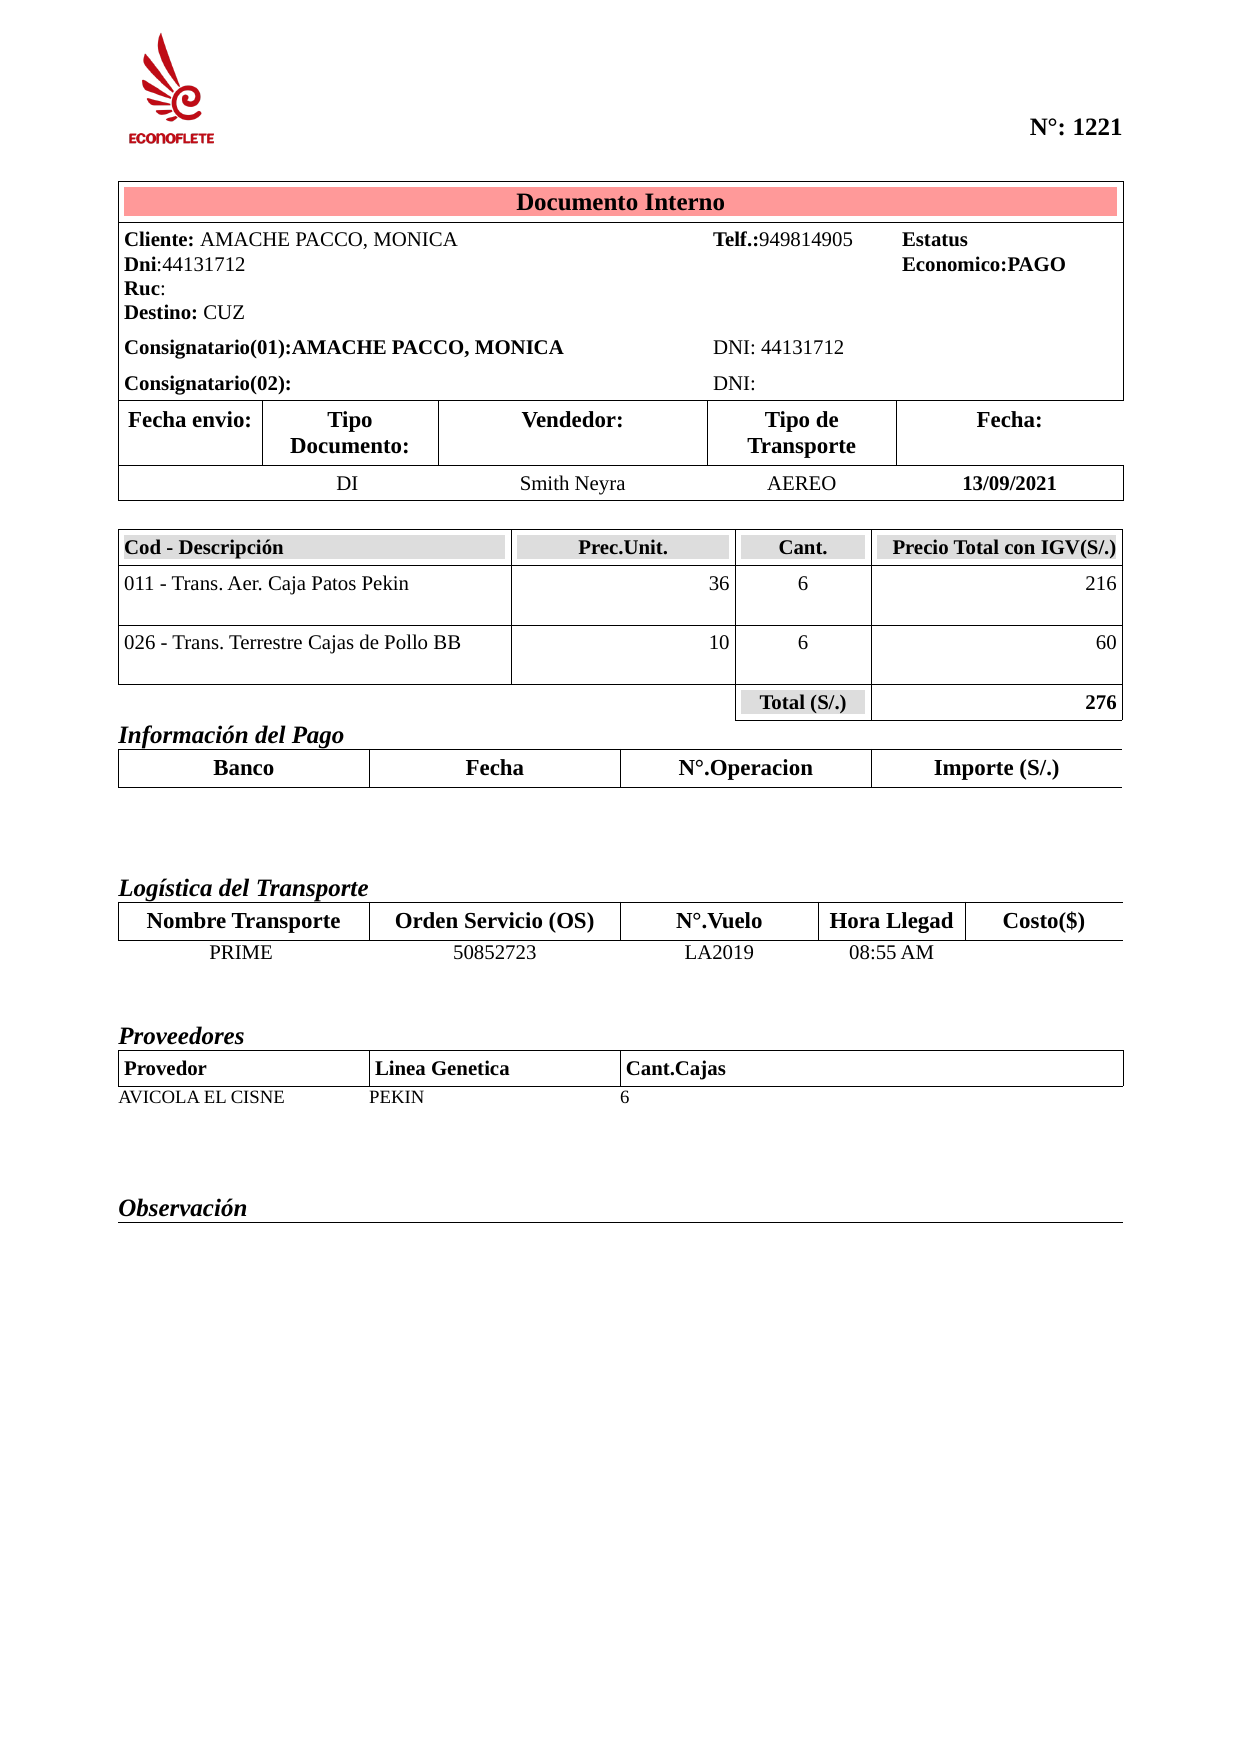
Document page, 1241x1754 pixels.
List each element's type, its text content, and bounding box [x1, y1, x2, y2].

table_cell Total (S/.) [736, 685, 871, 720]
table_cell [620, 844, 871, 873]
table_cell 6 [736, 566, 871, 624]
table_cell [965, 993, 1123, 1021]
table_cell [118, 1107, 369, 1129]
table_header Importe (S/.) [872, 750, 1122, 787]
table_header Nombre Transporte [119, 903, 369, 939]
table_cell DNI: 44131712 [707, 329, 1123, 365]
table_cell 10 [512, 626, 735, 684]
table_header Banco [119, 750, 369, 787]
table_cell Fecha: [897, 401, 1123, 465]
table_cell PRIME [118, 941, 369, 964]
table_cell Consignatario(01):AMACHE PACCO, MONICA [119, 329, 707, 365]
table_cell [118, 1150, 369, 1172]
table_cell 36 [512, 566, 735, 624]
table_cell [620, 815, 871, 844]
table_cell [369, 1150, 620, 1172]
table_cell AVICOLA EL CISNE [118, 1087, 369, 1107]
table_cell 6 [620, 1087, 1123, 1107]
table_cell [620, 1172, 1123, 1193]
table_cell [118, 815, 369, 844]
text Proveedores [118, 1021, 1122, 1050]
table_cell [118, 844, 369, 873]
table_header Cant.Cajas [621, 1051, 1123, 1086]
table_cell 216 [872, 566, 1122, 624]
table_cell 60 [872, 626, 1122, 684]
table_cell Smith Neyra [438, 466, 707, 500]
table_cell [369, 1107, 620, 1129]
table_cell DNI: [707, 365, 1123, 400]
table_cell [118, 964, 369, 992]
table_cell [369, 844, 620, 873]
table_cell [369, 1129, 620, 1150]
table_cell 08:55 AM [818, 941, 965, 964]
table_cell 6 [736, 626, 871, 684]
table_header Precio Total con IGV(S/.) [872, 530, 1122, 565]
table_cell Tipo de Transporte [708, 401, 896, 465]
table_cell [818, 993, 965, 1021]
table_cell [118, 1129, 369, 1150]
table_cell PEKIN [369, 1087, 620, 1107]
table_header Provedor [119, 1051, 369, 1086]
table_cell [369, 815, 620, 844]
table_header Linea Genetica [370, 1051, 620, 1086]
table_cell Consignatario(02): [119, 365, 707, 400]
text Logística del Transporte [118, 873, 1122, 902]
table_cell [118, 1172, 369, 1193]
table_cell [118, 993, 369, 1021]
table_header [118, 1223, 1123, 1246]
table_header Fecha [370, 750, 620, 787]
table_header Cod - Descripción [119, 530, 511, 565]
table_cell [511, 685, 735, 720]
table_cell 276 [872, 685, 1122, 720]
text Información del Pago [118, 720, 1122, 749]
table_cell 011 - Trans. Aer. Caja Patos Pekin [119, 566, 511, 624]
table_cell [369, 993, 620, 1021]
text Observación [118, 1193, 1122, 1222]
table_cell [871, 844, 1122, 873]
table_cell Telf.:949814905 [707, 223, 896, 329]
table_cell LA2019 [620, 941, 818, 964]
table_cell [620, 1150, 1123, 1172]
table_cell Fecha envio: [119, 401, 262, 465]
table_cell AEREO [707, 466, 896, 500]
table_cell [369, 964, 620, 992]
table_cell [620, 788, 871, 815]
table_header N°.Operacion [621, 750, 871, 787]
table_header Orden Servicio (OS) [370, 903, 620, 939]
table_cell [620, 1107, 1123, 1129]
table_header Hora Llegad [819, 903, 965, 939]
table_cell [965, 964, 1123, 992]
table_header Documento Interno [119, 182, 1123, 222]
table_cell 026 - Trans. Terrestre Cajas de Pollo BB [119, 626, 511, 684]
table_cell 50852723 [369, 941, 620, 964]
table_header Cant. [736, 530, 871, 565]
table_cell [620, 964, 818, 992]
table_cell [369, 1172, 620, 1193]
table_cell Vendedor: [439, 401, 707, 465]
table_cell [965, 941, 1123, 964]
table_header Prec.Unit. [512, 530, 735, 565]
table_cell 13/09/2021 [896, 466, 1123, 500]
table_header Costo($) [966, 903, 1123, 939]
table_cell Estatus Economico:PAGO [896, 223, 1123, 329]
picture [118, 32, 225, 144]
table_cell [818, 964, 965, 992]
table_cell Tipo Documento: [263, 401, 438, 465]
table_cell [871, 815, 1122, 844]
table_cell [620, 993, 818, 1021]
table_header N°.Vuelo [621, 903, 818, 939]
table_cell [871, 788, 1122, 815]
table_cell [118, 788, 369, 815]
table_cell [620, 1129, 1123, 1150]
table_cell [118, 685, 511, 720]
table_cell Cliente: AMACHE PACCO, MONICA Dni:44131712 Ruc: Destino: CUZ [119, 223, 707, 329]
table_cell DI [262, 466, 438, 500]
table_cell [119, 466, 262, 500]
table_cell [369, 788, 620, 815]
